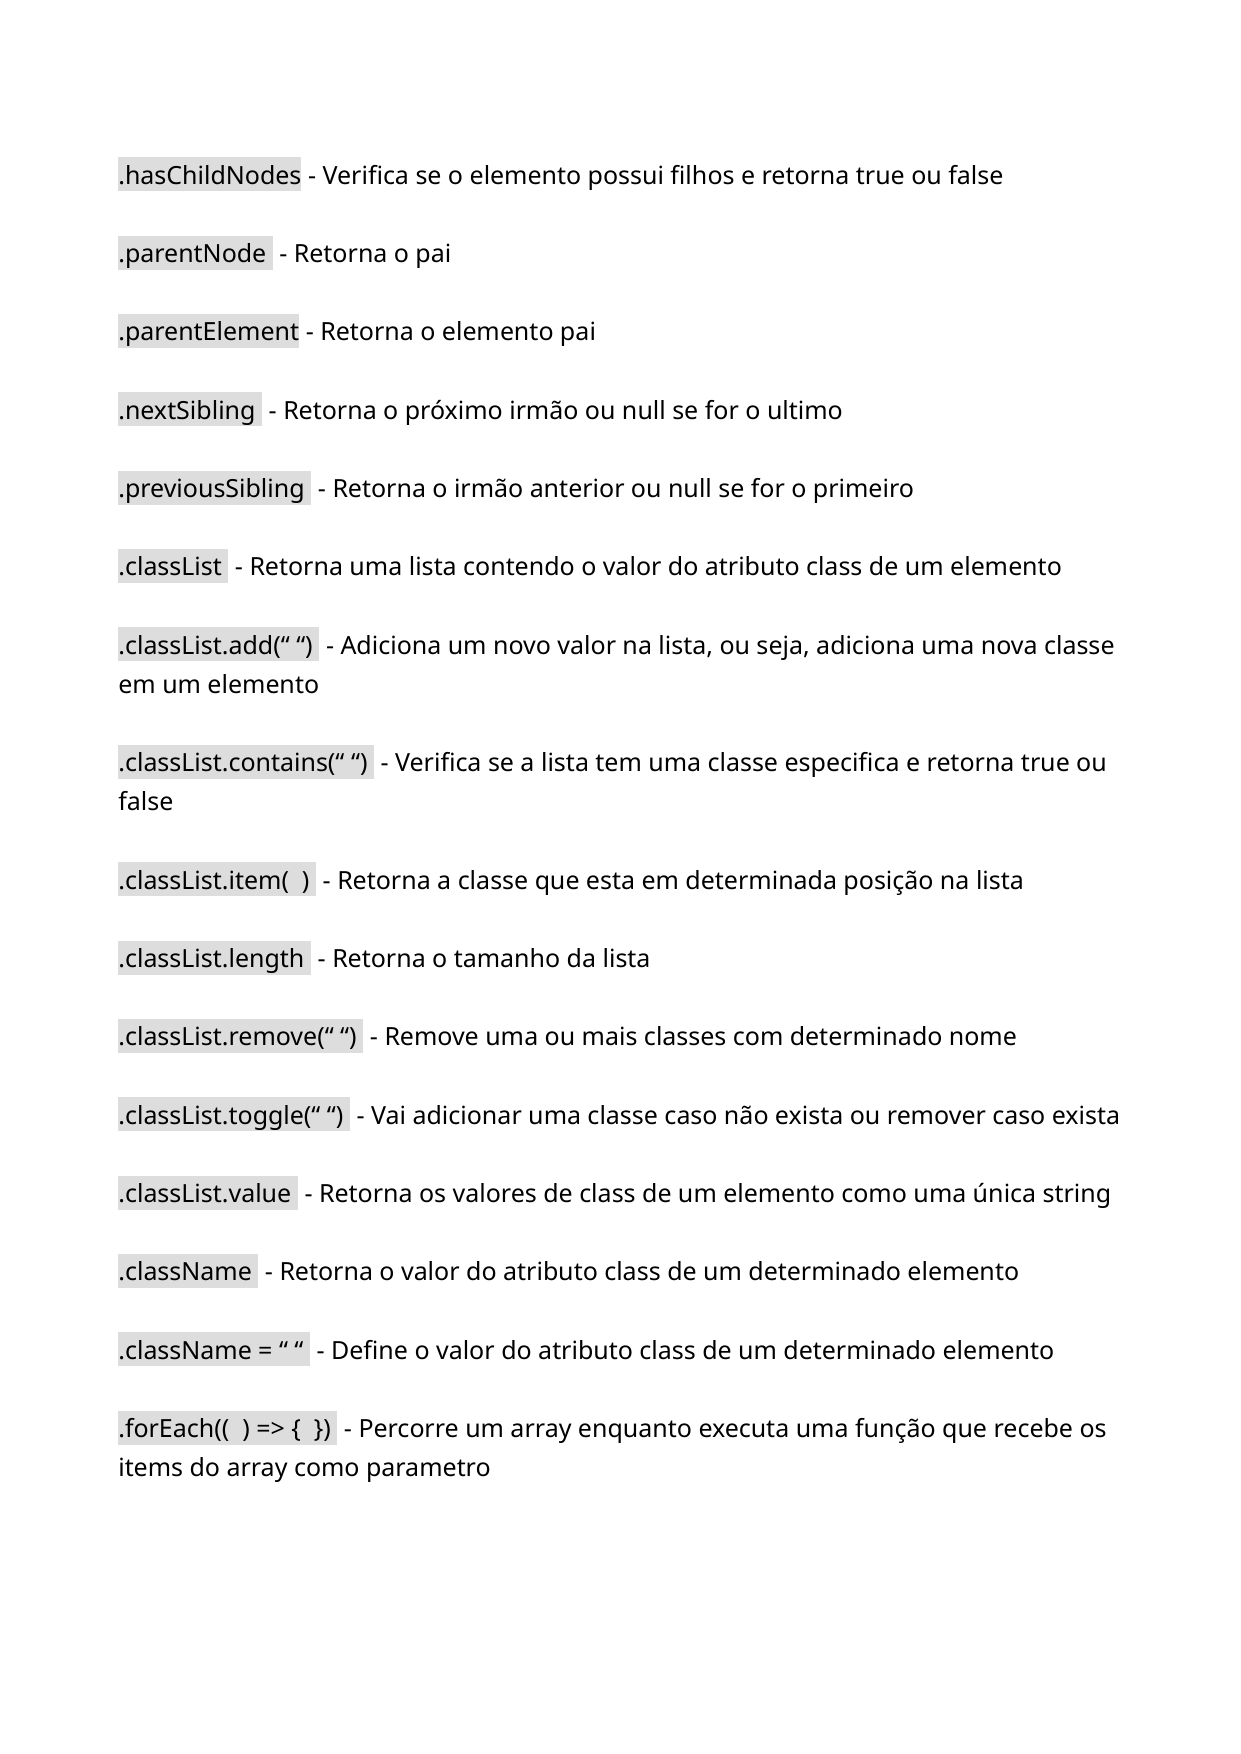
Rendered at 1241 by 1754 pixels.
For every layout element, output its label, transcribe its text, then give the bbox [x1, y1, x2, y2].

text .hasChildNodes - Verifica se o elemento possui filhos e retorna true ou false [118, 157, 1122, 191]
text .forEach(( ) => { }) - Percorre um array enquanto executa uma função que recebe os items do array como parametro [118, 1411, 1122, 1484]
text .classList.item( ) - Retorna a classe que esta em determinada posição na lista [118, 862, 1122, 896]
text .nextSibling - Retorna o próximo irmão ou null se for o ultimo [118, 392, 1122, 426]
text .parentElement - Retorna o elemento pai [118, 314, 1122, 348]
text .previousSibling - Retorna o irmão anterior ou null se for o primeiro [118, 471, 1122, 505]
text .className - Retorna o valor do atributo class de um determinado elemento [118, 1254, 1122, 1288]
text .classList.add(“ “) - Adiciona um novo valor na lista, ou seja, adiciona uma nova classe em um elemento [118, 627, 1122, 701]
text .className = “ “ - Define o valor do atributo class de um determinado elemento [118, 1332, 1122, 1366]
text .classList.toggle(“ “) - Vai adicionar uma classe caso não exista ou remover caso exista [118, 1097, 1122, 1131]
text .classList.contains(“ “) - Verifica se a lista tem uma classe especifica e retorna true ou false [118, 745, 1122, 818]
text .classList - Retorna uma lista contendo o valor do atributo class de um elemento [118, 549, 1122, 583]
text .classList.value - Retorna os valores de class de um elemento como uma única string [118, 1176, 1122, 1210]
text .classList.length - Retorna o tamanho da lista [118, 941, 1122, 975]
text .parentNode - Retorna o pai [118, 236, 1122, 270]
text .classList.remove(“ “) - Remove uma ou mais classes com determinado nome [118, 1019, 1122, 1053]
